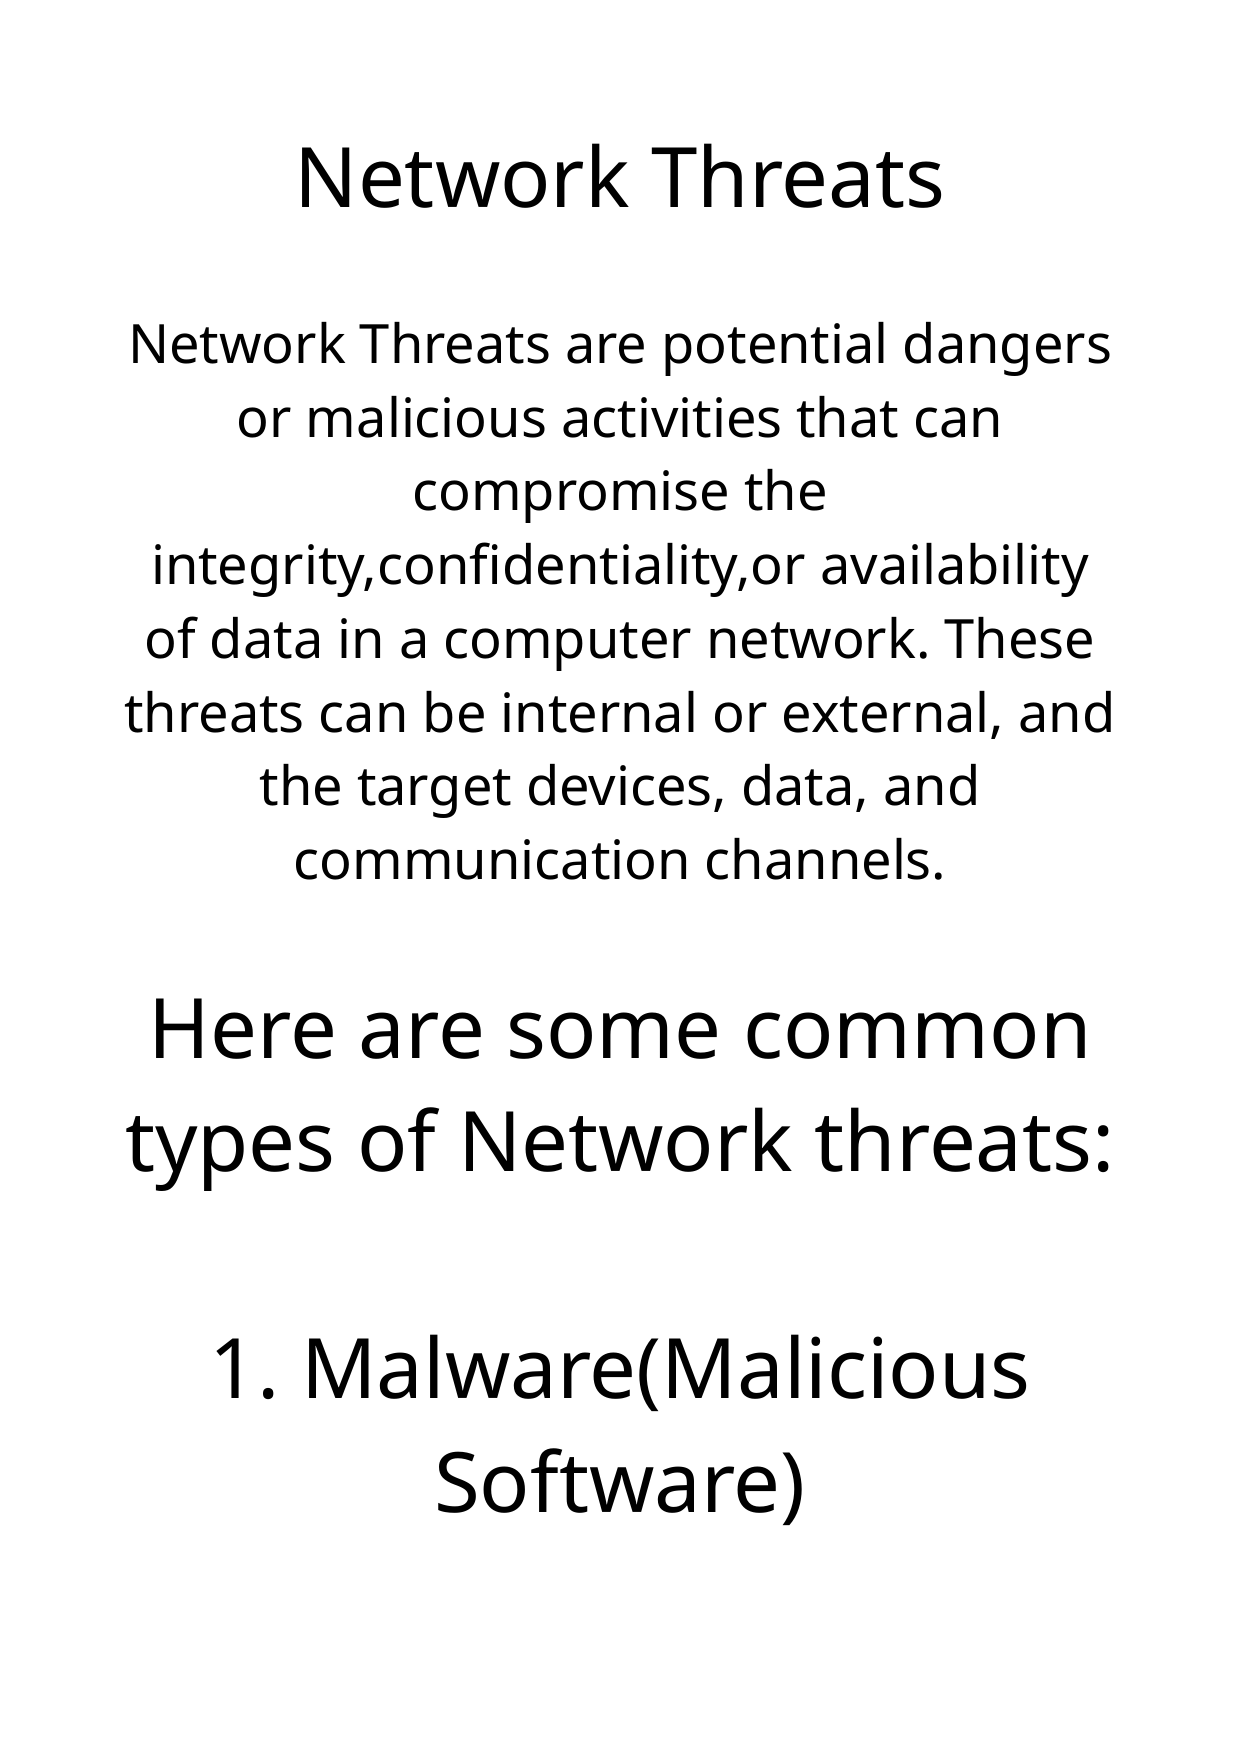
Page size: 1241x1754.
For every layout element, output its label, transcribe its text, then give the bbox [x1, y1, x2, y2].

text Here are some common types of Network threats: [118, 969, 1122, 1196]
text 1. Malware(Malicious Software) [118, 1310, 1122, 1537]
text Network Threats are potential dangers or malicious activities that can compromise the integrity,confidentiality,or availability of data in a computer network. These threats can be internal or external, and the target devices, data, and communication channels. [118, 305, 1122, 895]
text Network Threats [118, 118, 1122, 232]
